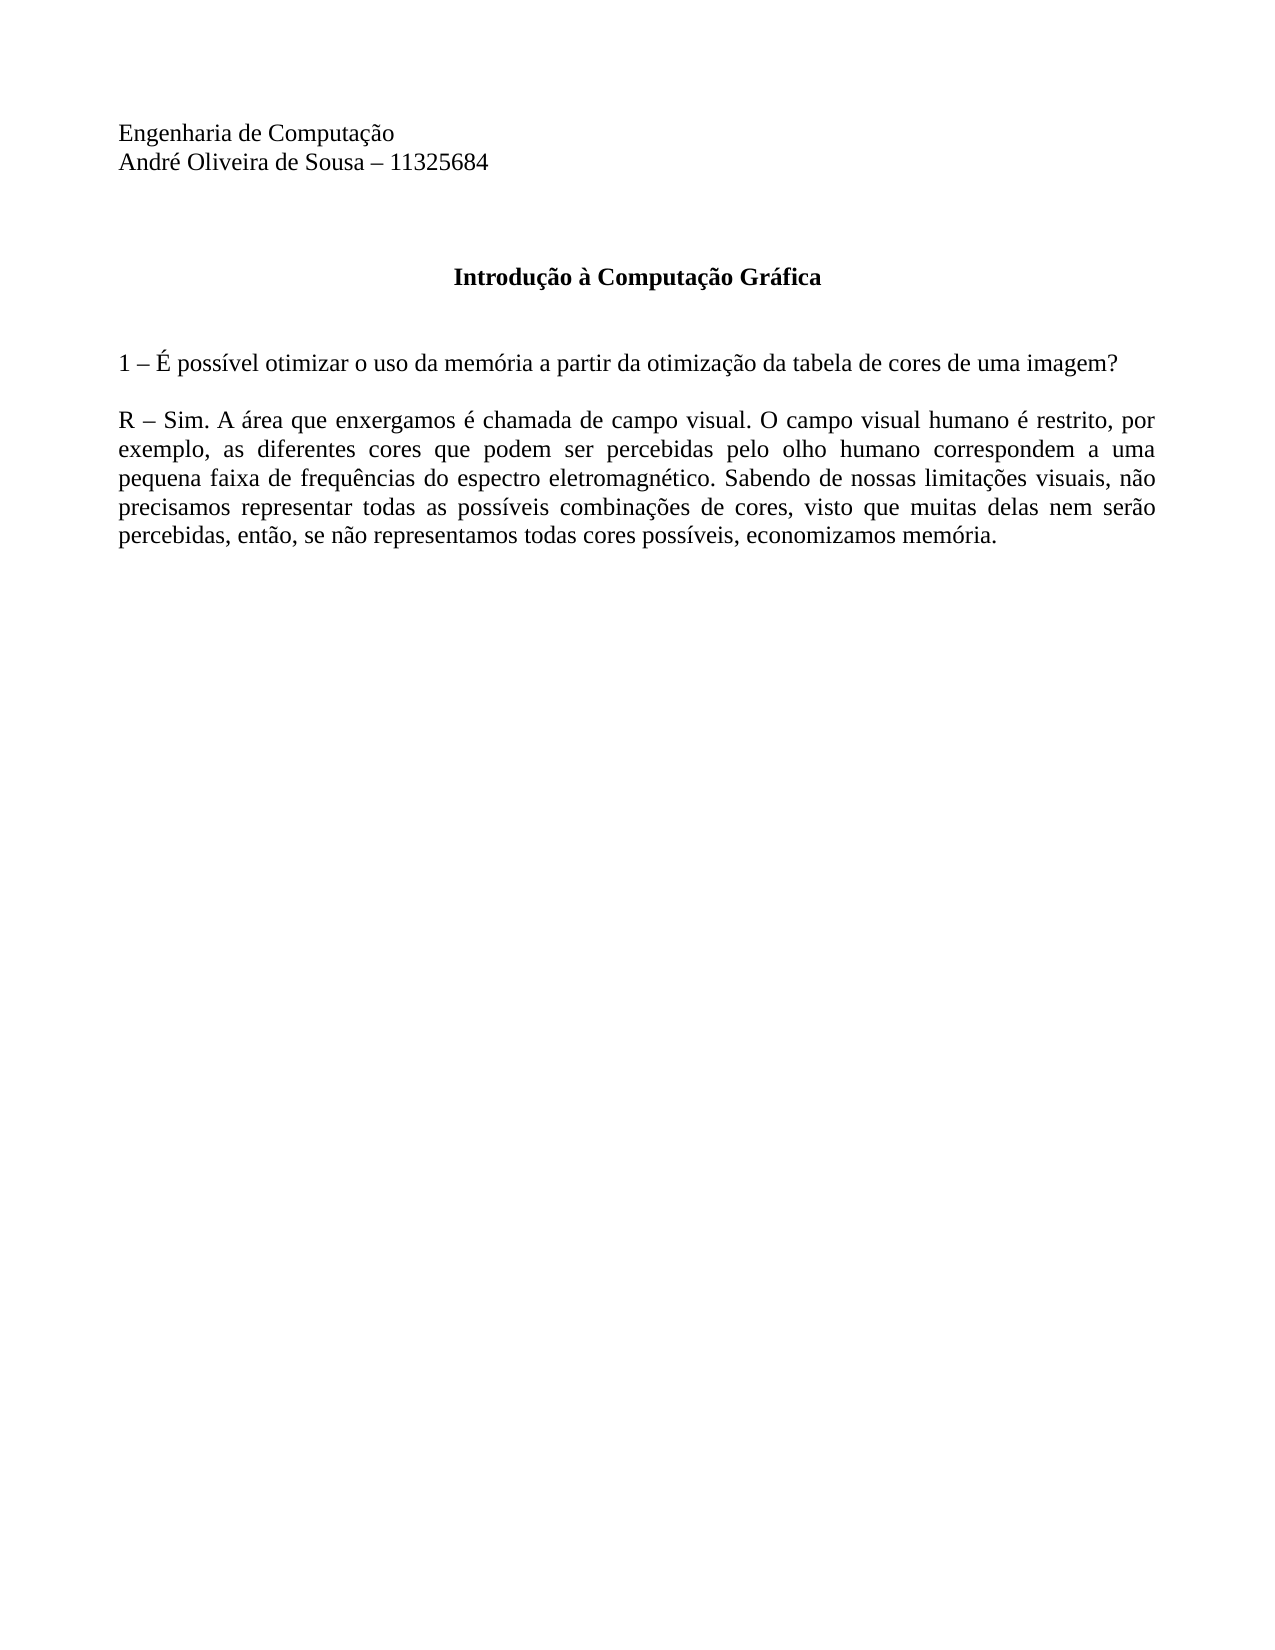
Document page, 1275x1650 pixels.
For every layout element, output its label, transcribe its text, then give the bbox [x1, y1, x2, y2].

text André Oliveira de Sousa – 11325684 [118, 147, 1157, 176]
text R – Sim. A área que enxergamos é chamada de campo visual. O campo visual humano é restrito, por exemplo, as diferentes cores que podem ser percebidas pelo olho humano correspondem a uma pequena faixa de frequências do espectro eletromagnético. Sabendo de nossas limitações visuais, não precisamos representar todas as possíveis combinações de cores, visto que muitas delas nem serão percebidas, então, se não representamos todas cores possíveis, economizamos memória. [118, 406, 1157, 549]
text Engenharia de Computação [118, 118, 1157, 147]
text Introdução à Computação Gráfica [118, 262, 1157, 291]
text 1 – É possível otimizar o uso da memória a partir da otimização da tabela de cores de uma imagem? [118, 348, 1157, 377]
